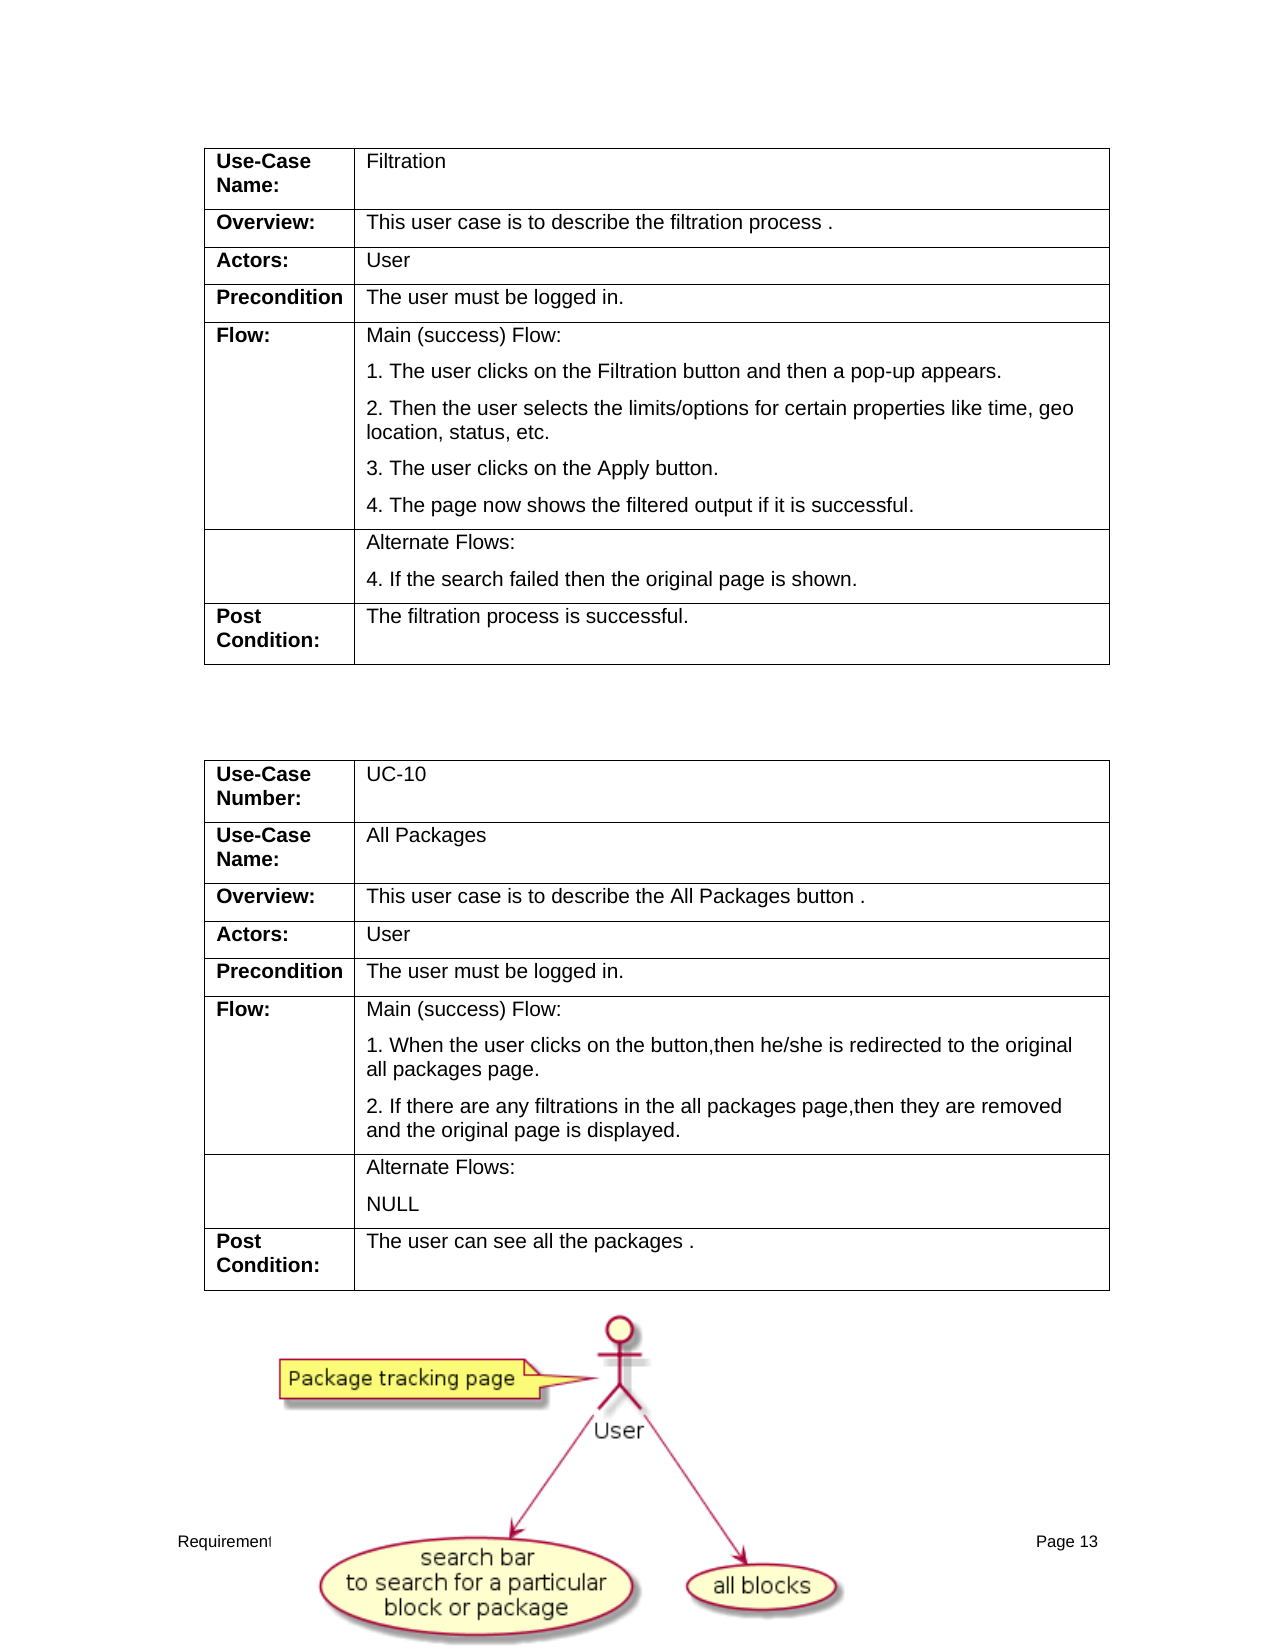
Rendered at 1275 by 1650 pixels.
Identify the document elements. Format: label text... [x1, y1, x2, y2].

table_cell [205, 530, 354, 603]
table_header Use-Case Number: [205, 761, 354, 822]
table_cell Main (success) Flow: 1. When the user clicks on the button,then he/she is redirected to the original all packages page. 2. If there are any filtrations in the all packages page,then they are removed and the original page is displayed. [355, 997, 1109, 1154]
table_cell This user case is to describe the All Packages button . [355, 884, 1109, 921]
table_cell This user case is to describe the filtration process . [355, 210, 1109, 247]
table_cell Alternate Flows: NULL [355, 1155, 1109, 1228]
table_cell User [355, 248, 1109, 284]
table_cell Alternate Flows: 4. If the search failed then the original page is shown. [355, 530, 1109, 603]
table_cell Actors: [205, 248, 354, 284]
table_cell The user can see all the packages . [355, 1229, 1109, 1289]
table_cell Overview: [205, 210, 354, 247]
table_cell Post Condition: [205, 604, 354, 664]
table_header UC-10 [355, 761, 1109, 822]
table_cell The user must be logged in. [355, 959, 1109, 996]
table_cell User [355, 922, 1109, 958]
table_cell Use-Case Name: [205, 823, 354, 883]
table_cell Overview: [205, 884, 354, 921]
table_cell Flow: [205, 997, 354, 1154]
table_cell [205, 1155, 354, 1228]
table_cell Precondition [205, 959, 354, 996]
table_cell Main (success) Flow: 1. The user clicks on the Filtration button and then a pop-up appears. 2. Then the user selects the limits/options for certain properties like time, geo location, status, etc. 3. The user clicks on the Apply button. 4. The page now shows the filtered output if it is successful. [355, 323, 1109, 529]
table_cell Actors: [205, 922, 354, 958]
table_cell Use-Case Name: [205, 149, 354, 209]
picture [270, 1301, 851, 1650]
table_cell The filtration process is successful. [355, 604, 1109, 664]
table_cell Post Condition: [205, 1229, 354, 1289]
table_cell Filtration [355, 149, 1109, 209]
table_cell Precondition [205, 285, 354, 322]
table_cell The user must be logged in. [355, 285, 1109, 322]
table_cell Flow: [205, 323, 354, 529]
table_cell All Packages [355, 823, 1109, 883]
